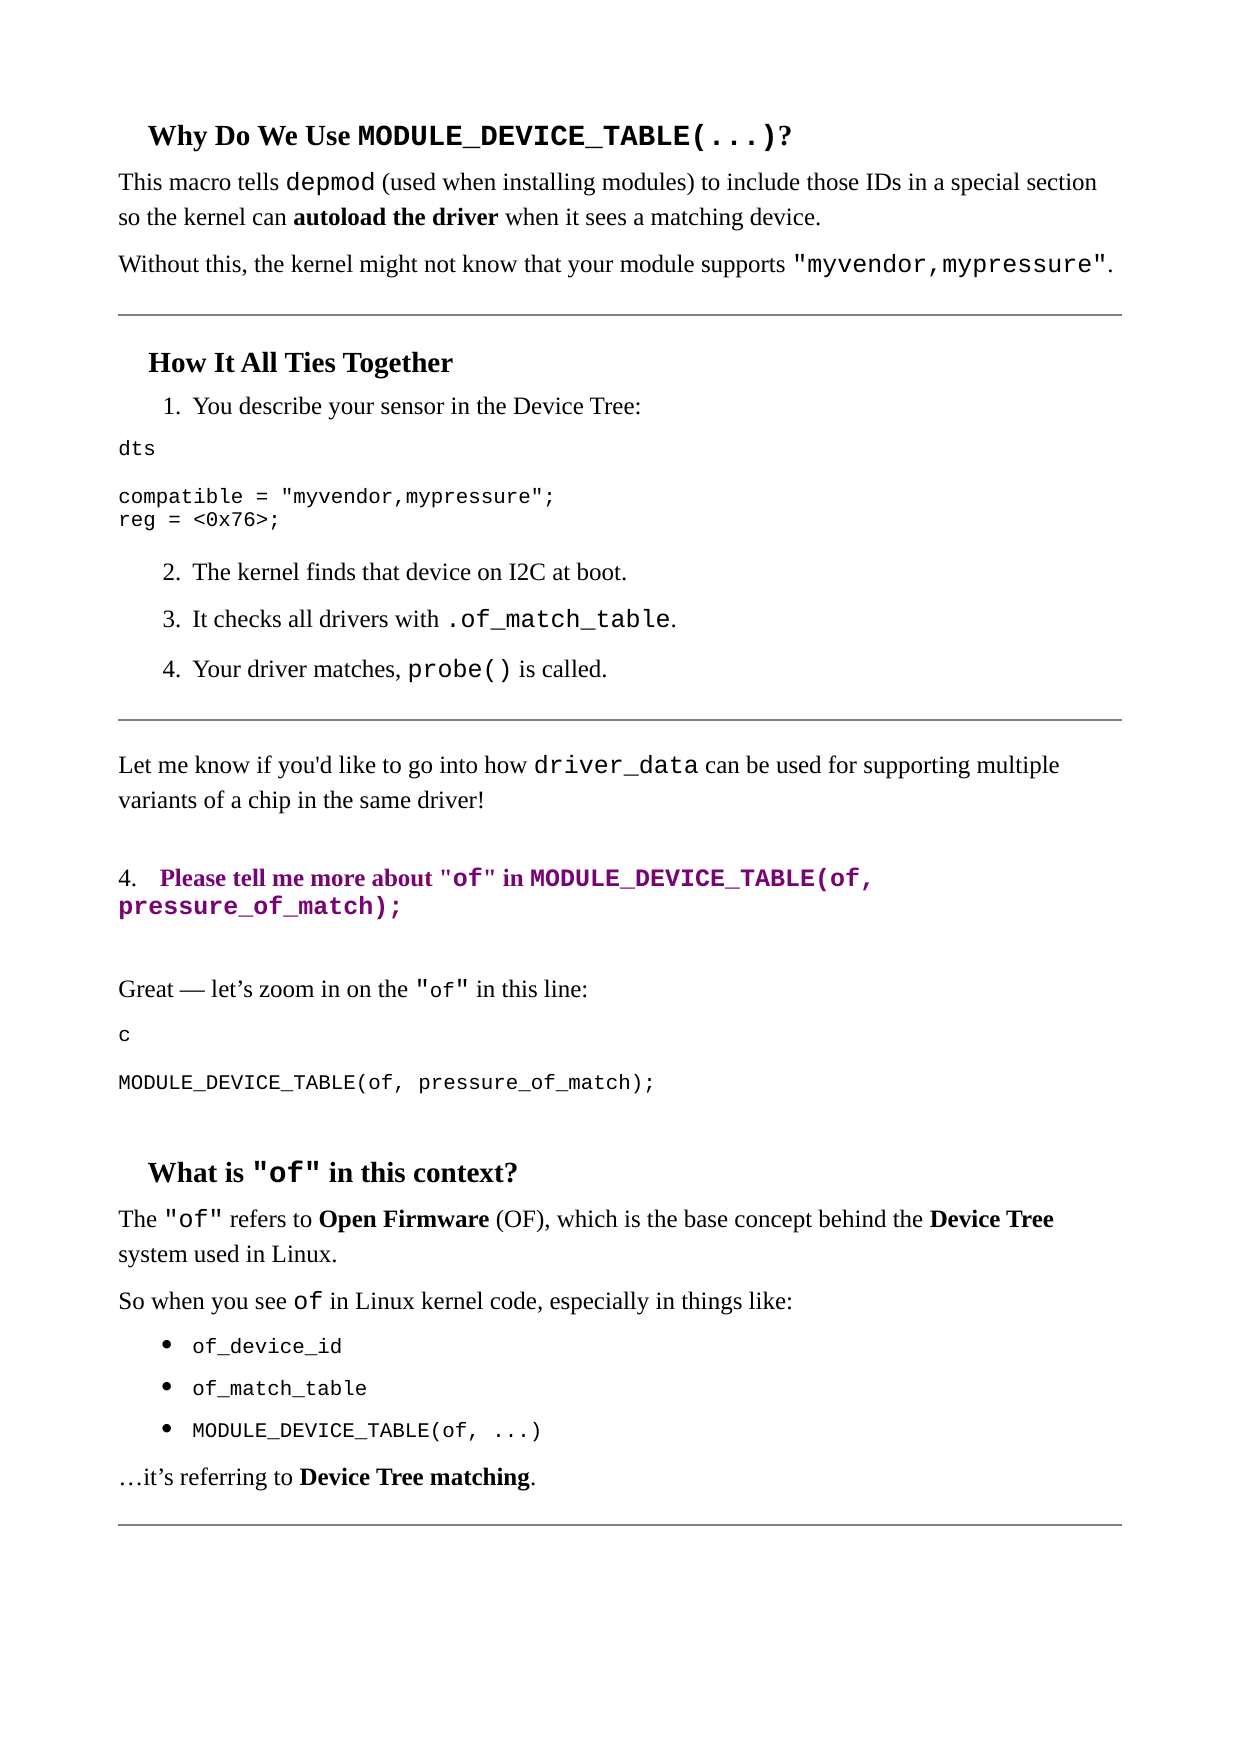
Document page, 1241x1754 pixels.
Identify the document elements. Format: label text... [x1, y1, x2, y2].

list Your driver matches, probe() is called. [162, 654, 1122, 685]
list MODULE_DEVICE_TABLE(of, ...) [162, 1420, 1122, 1444]
text Without this, the kernel might not know that your module supports "myvendor,mypressure". [118, 249, 1122, 280]
text So when you see of in Linux kernel code, especially in things like: [118, 1286, 1122, 1317]
text reg = <0x76>; [118, 509, 1122, 533]
text …it’s referring to Device Tree matching. [118, 1462, 1122, 1491]
list Please tell me more about "of" in MODULE_DEVICE_TABLE(of, pressure_of_match); [118, 863, 1122, 922]
text The "of" refers to Open Firmware (OF), which is the base concept behind the Device Tree system used in Linux. [118, 1204, 1122, 1268]
subtitle 🔁 How It All Ties Together [118, 345, 1122, 378]
subtitle 🔎 What is "of" in this context? [118, 1155, 1122, 1191]
text dts [118, 438, 1122, 462]
text compatible = "myvendor,mypressure"; [118, 486, 1122, 509]
text c [118, 1024, 1122, 1048]
list It checks all drivers with .of_match_table. [162, 604, 1122, 635]
text Great — let’s zoom in on the "of" in this line: [118, 974, 1122, 1005]
subtitle 🧠 Why Do We Use MODULE_DEVICE_TABLE(...)? [118, 118, 1122, 154]
list You describe your sensor in the Device Tree: [162, 391, 1122, 419]
text This macro tells depmod (used when installing modules) to include those IDs in a special section so the kernel can autoload the driver when it sees a matching device. [118, 167, 1122, 231]
list The kernel finds that device on I2C at boot. [162, 557, 1122, 585]
text MODULE_DEVICE_TABLE(of, pressure_of_match); [118, 1072, 1122, 1095]
list of_match_table [162, 1378, 1122, 1402]
text Let me know if you'd like to go into how driver_data can be used for supporting multiple variants of a chip in the same driver! [118, 750, 1122, 813]
list of_device_id [162, 1336, 1122, 1360]
